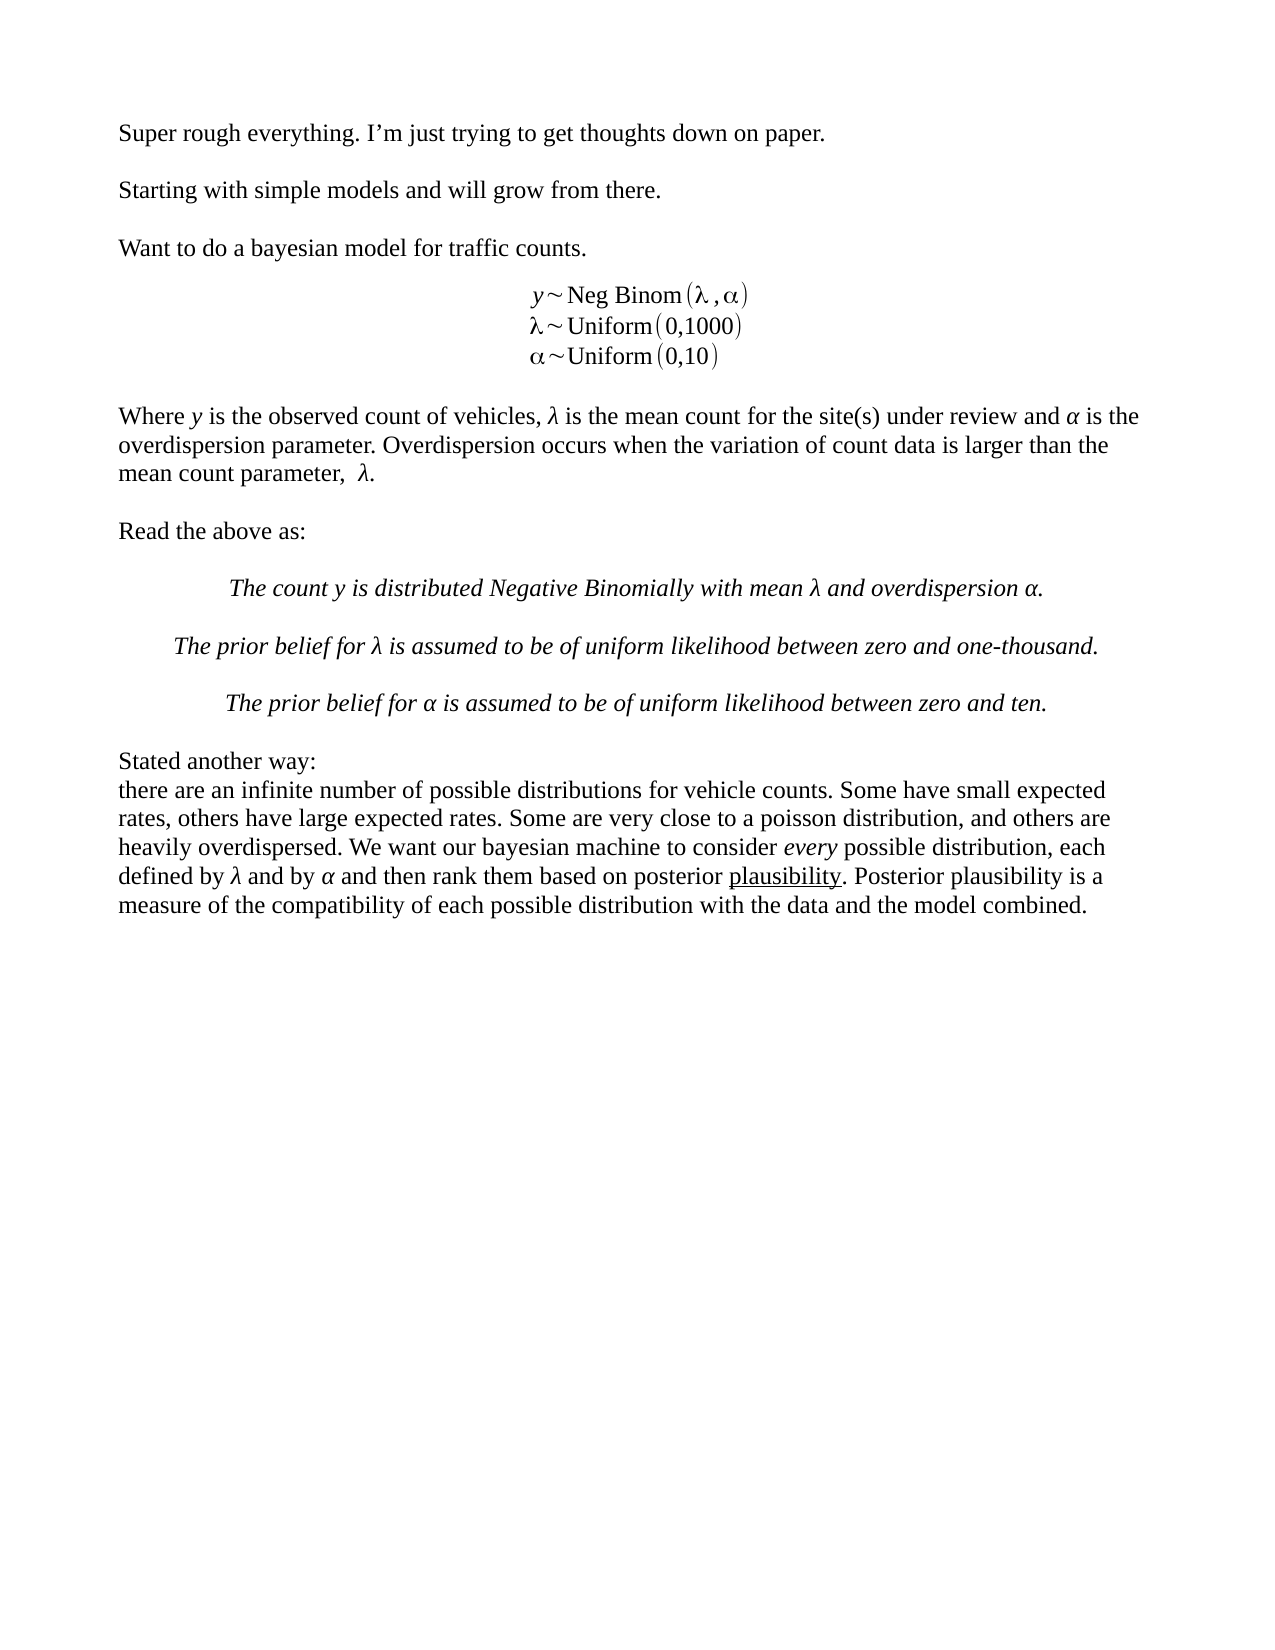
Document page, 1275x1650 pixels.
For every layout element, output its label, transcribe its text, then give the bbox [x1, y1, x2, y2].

text Want to do a bayesian model for traffic counts. [118, 233, 1157, 262]
text Where y is the observed count of vehicles, λ is the mean count for the site(s) under review and α is the overdispersion parameter. Overdispersion occurs when the variation of count data is larger than the mean count parameter, λ. [118, 401, 1157, 487]
text The prior belief for α is assumed to be of uniform likelihood between zero and ten. [118, 688, 1157, 717]
text Starting with simple models and will grow from there. [118, 176, 1157, 204]
text Stated another way: [118, 746, 1157, 775]
text there are an infinite number of possible distributions for vehicle counts. Some have small expected rates, others have large expected rates. Some are very close to a poisson distribution, and others are heavily overdispersed. We want our bayesian machine to consider every possible distribution, each defined by λ and by α and then rank them based on posterior plausibility. Posterior plausibility is a measure of the compatibility of each possible distribution with the data and the model combined. [118, 775, 1157, 918]
text Read the above as: [118, 516, 1157, 545]
text The count y is distributed Negative Binomially with mean λ and overdispersion α. [118, 573, 1157, 602]
text Super rough everything. I’m just trying to get thoughts down on paper. [118, 118, 1157, 147]
text The prior belief for λ is assumed to be of uniform likelihood between zero and one-thousand. [118, 631, 1157, 660]
